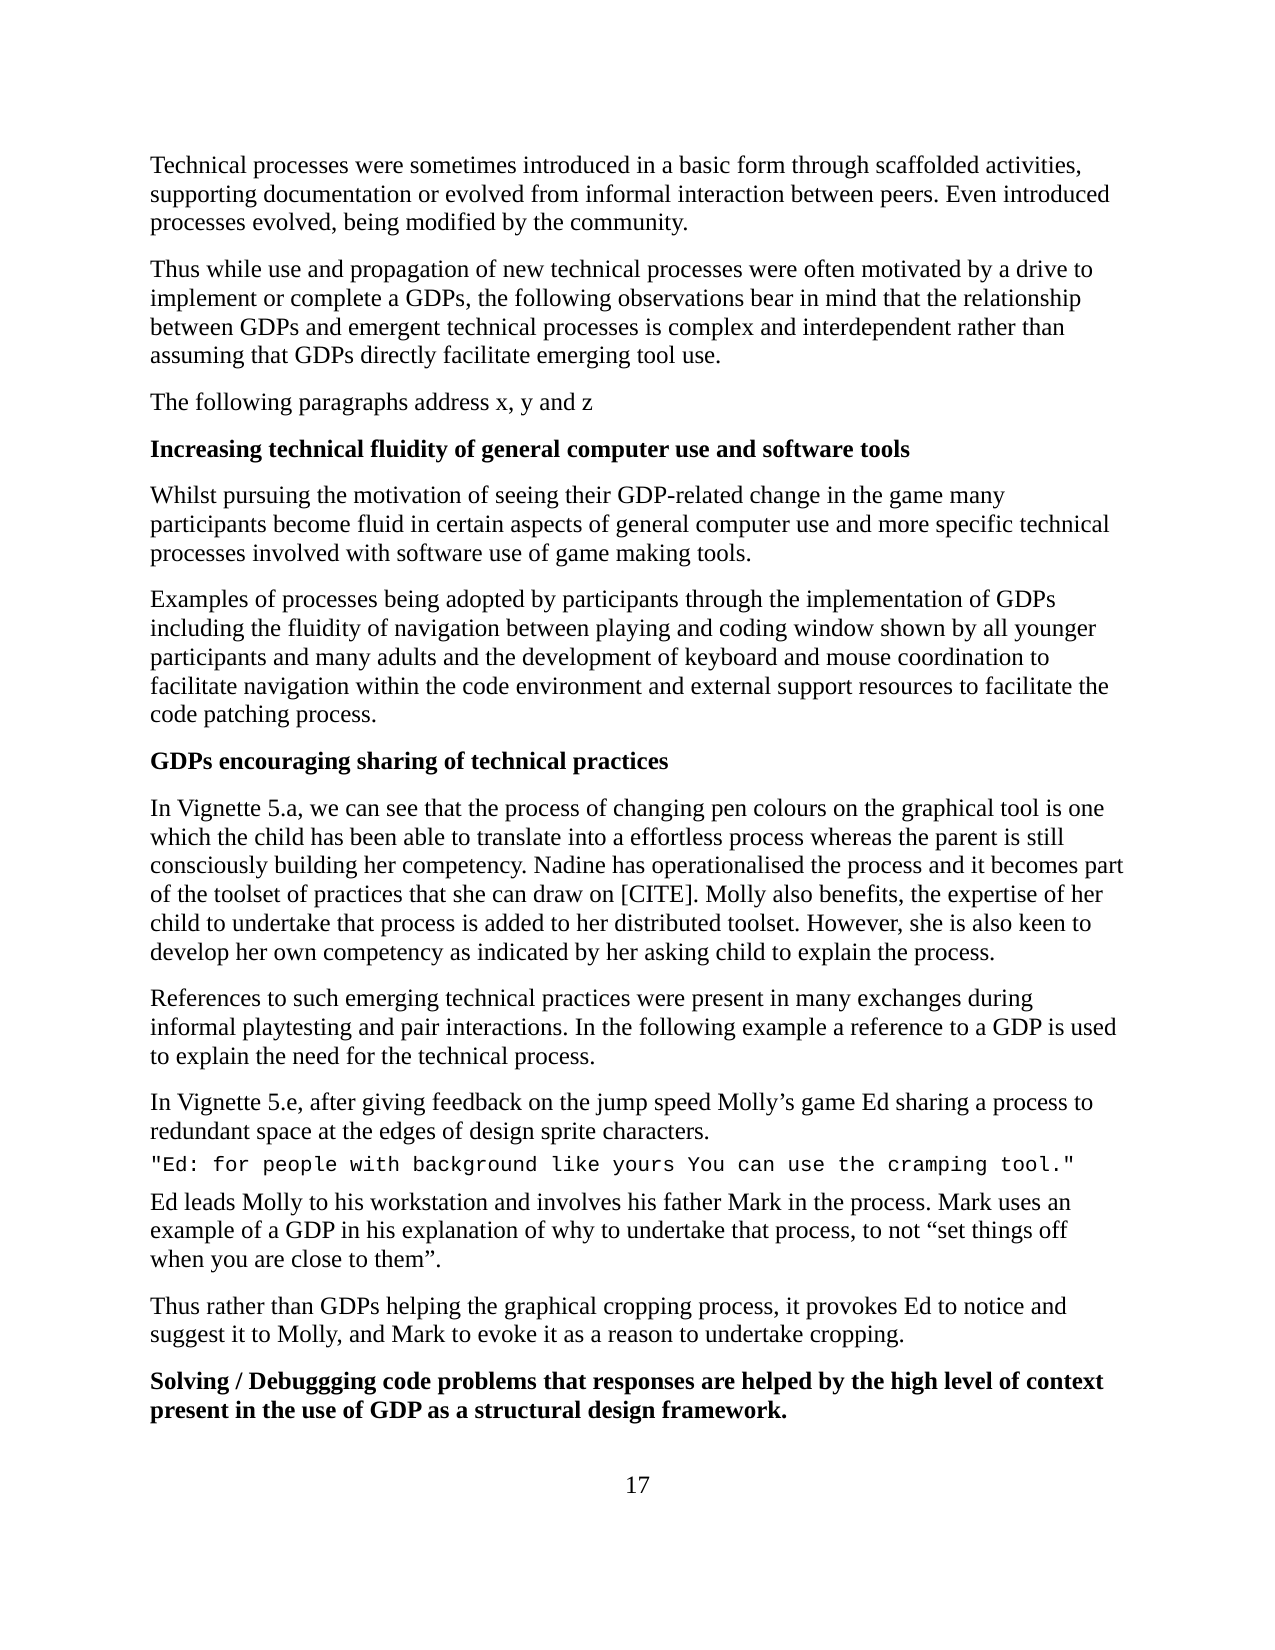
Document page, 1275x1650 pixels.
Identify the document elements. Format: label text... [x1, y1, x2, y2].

text Thus while use and propagation of new technical processes were often motivated by a drive to implement or complete a GDPs, the following observations bear in mind that the relationship between GDPs and emergent technical processes is complex and interdependent rather than assuming that GDPs directly facilitate emerging tool use. [150, 254, 1125, 369]
text GDPs encouraging sharing of technical practices [150, 746, 1125, 775]
text In Vignette 5.a, we can see that the process of changing pen colours on the graphical tool is one which the child has been able to translate into a effortless process whereas the parent is still consciously building her competency. Nadine has operationalised the process and it becomes part of the toolset of practices that she can draw on [CITE]. Molly also benefits, the expertise of her child to undertake that process is added to her distributed toolset. However, she is also keen to develop her own competency as indicated by her asking child to explain the process. [150, 793, 1125, 965]
text Thus rather than GDPs helping the graphical cropping process, it provokes Ed to notice and suggest it to Molly, and Mark to evoke it as a reason to undertake cropping. [150, 1291, 1125, 1348]
text Technical processes were sometimes introduced in a basic form through scaffolded activities, supporting documentation or evolved from informal interaction between peers. Even introduced processes evolved, being modified by the community. [150, 150, 1125, 236]
text "Ed: for people with background like yours You can use the cramping tool." [150, 1154, 1125, 1178]
text Examples of processes being adopted by participants through the implementation of GDPs including the fluidity of navigation between playing and coding window shown by all younger participants and many adults and the development of keyboard and mouse coordination to facilitate navigation within the code environment and external support resources to facilitate the code patching process. [150, 584, 1125, 728]
text Whilst pursuing the motivation of seeing their GDP-related change in the game many participants become fluid in certain aspects of general computer use and more specific technical processes involved with software use of game making tools. [150, 480, 1125, 567]
text In Vignette 5.e, after giving feedback on the jump speed Molly’s game Ed sharing a process to redundant space at the edges of design sprite characters. [150, 1087, 1125, 1145]
text Increasing technical fluidity of general computer use and software tools [150, 434, 1125, 462]
text Solving / Debuggging code problems that responses are helped by the high level of context present in the use of GDP as a structural design framework. [150, 1366, 1125, 1424]
text References to such emerging technical practices were present in many exchanges during informal playtesting and pair interactions. In the following example a reference to a GDP is used to explain the need for the technical process. [150, 983, 1125, 1069]
text The following paragraphs address x, y and z [150, 387, 1125, 416]
text Ed leads Molly to his workstation and involves his father Mark in the process. Mark uses an example of a GDP in his explanation of why to undertake that process, to not “set things off when you are close to them”. [150, 1187, 1125, 1273]
